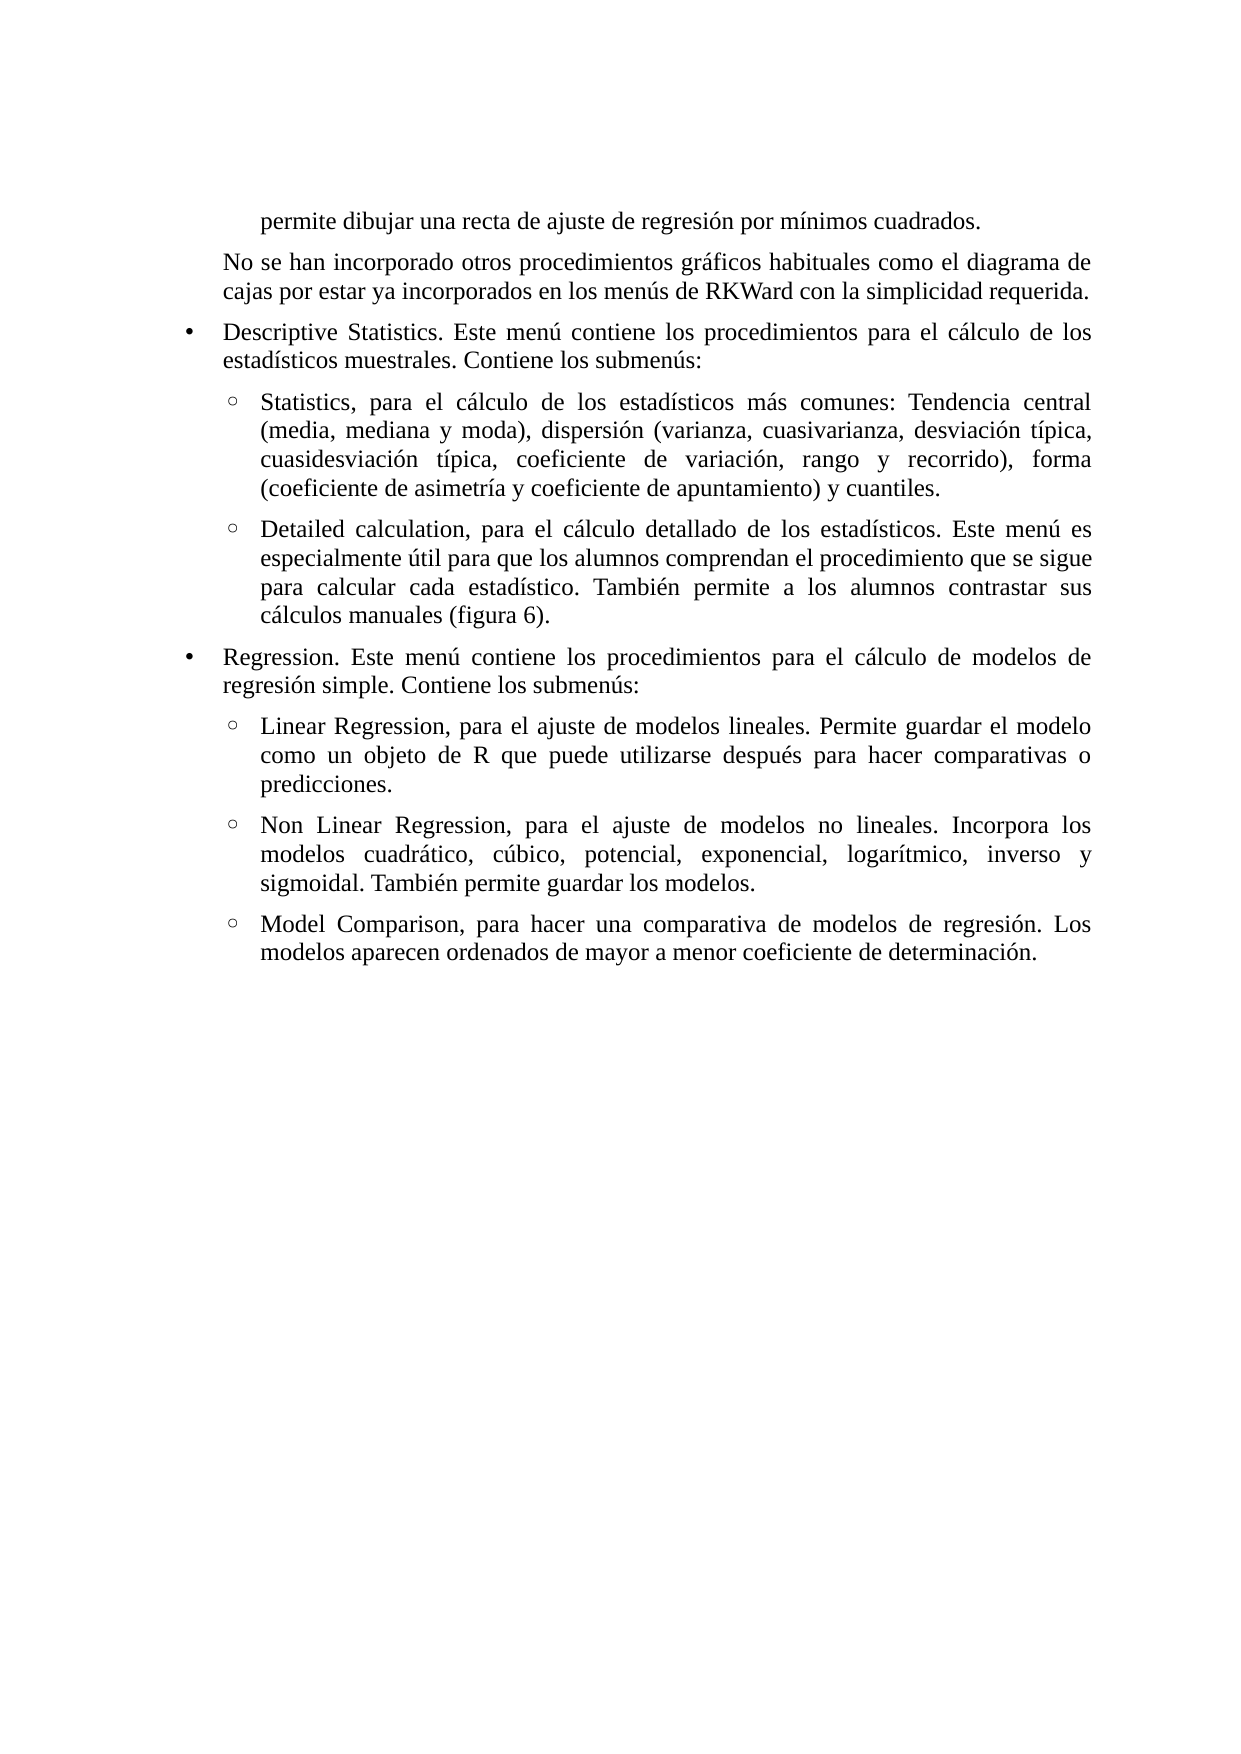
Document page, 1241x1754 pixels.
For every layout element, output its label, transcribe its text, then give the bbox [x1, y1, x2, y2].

list No se han incorporado otros procedimientos gráficos habituales como el diagrama de cajas por estar ya incorporados en los menús de RKWard con la simplicidad requerida. [185, 247, 1093, 304]
list Regression. Este menú contiene los procedimientos para el cálculo de modelos de regresión simple. Contiene los submenús: [185, 642, 1093, 699]
list Detailed calculation, para el cálculo detallado de los estadísticos. Este menú es especialmente útil para que los alumnos comprendan el procedimiento que se sigue para calcular cada estadístico. También permite a los alumnos contrastar sus cálculos manuales (figura 6). [223, 514, 1093, 629]
list Linear Regression, para el ajuste de modelos lineales. Permite guardar el modelo como un objeto de R que puede utilizarse después para hacer comparativas o predicciones. [223, 711, 1093, 798]
list Model Comparison, para hacer una comparativa de modelos de regresión. Los modelos aparecen ordenados de mayor a menor coeficiente de determinación. [223, 909, 1093, 966]
list Non Linear Regression, para el ajuste de modelos no lineales. Incorpora los modelos cuadrático, cúbico, potencial, exponencial, logarítmico, inverso y sigmoidal. También permite guardar los modelos. [223, 810, 1093, 896]
list Descriptive Statistics. Este menú contiene los procedimientos para el cálculo de los estadísticos muestrales. Contiene los submenús: [185, 317, 1093, 374]
list Statistics, para el cálculo de los estadísticos más comunes: Tendencia central (media, mediana y moda), dispersión (varianza, cuasivarianza, desviación típica, cuasidesviación típica, coeficiente de variación, rango y recorrido), forma (coeficiente de asimetría y coeficiente de apuntamiento) y cuantiles. [223, 387, 1093, 502]
list permite dibujar una recta de ajuste de regresión por mínimos cuadrados. [223, 206, 1093, 234]
